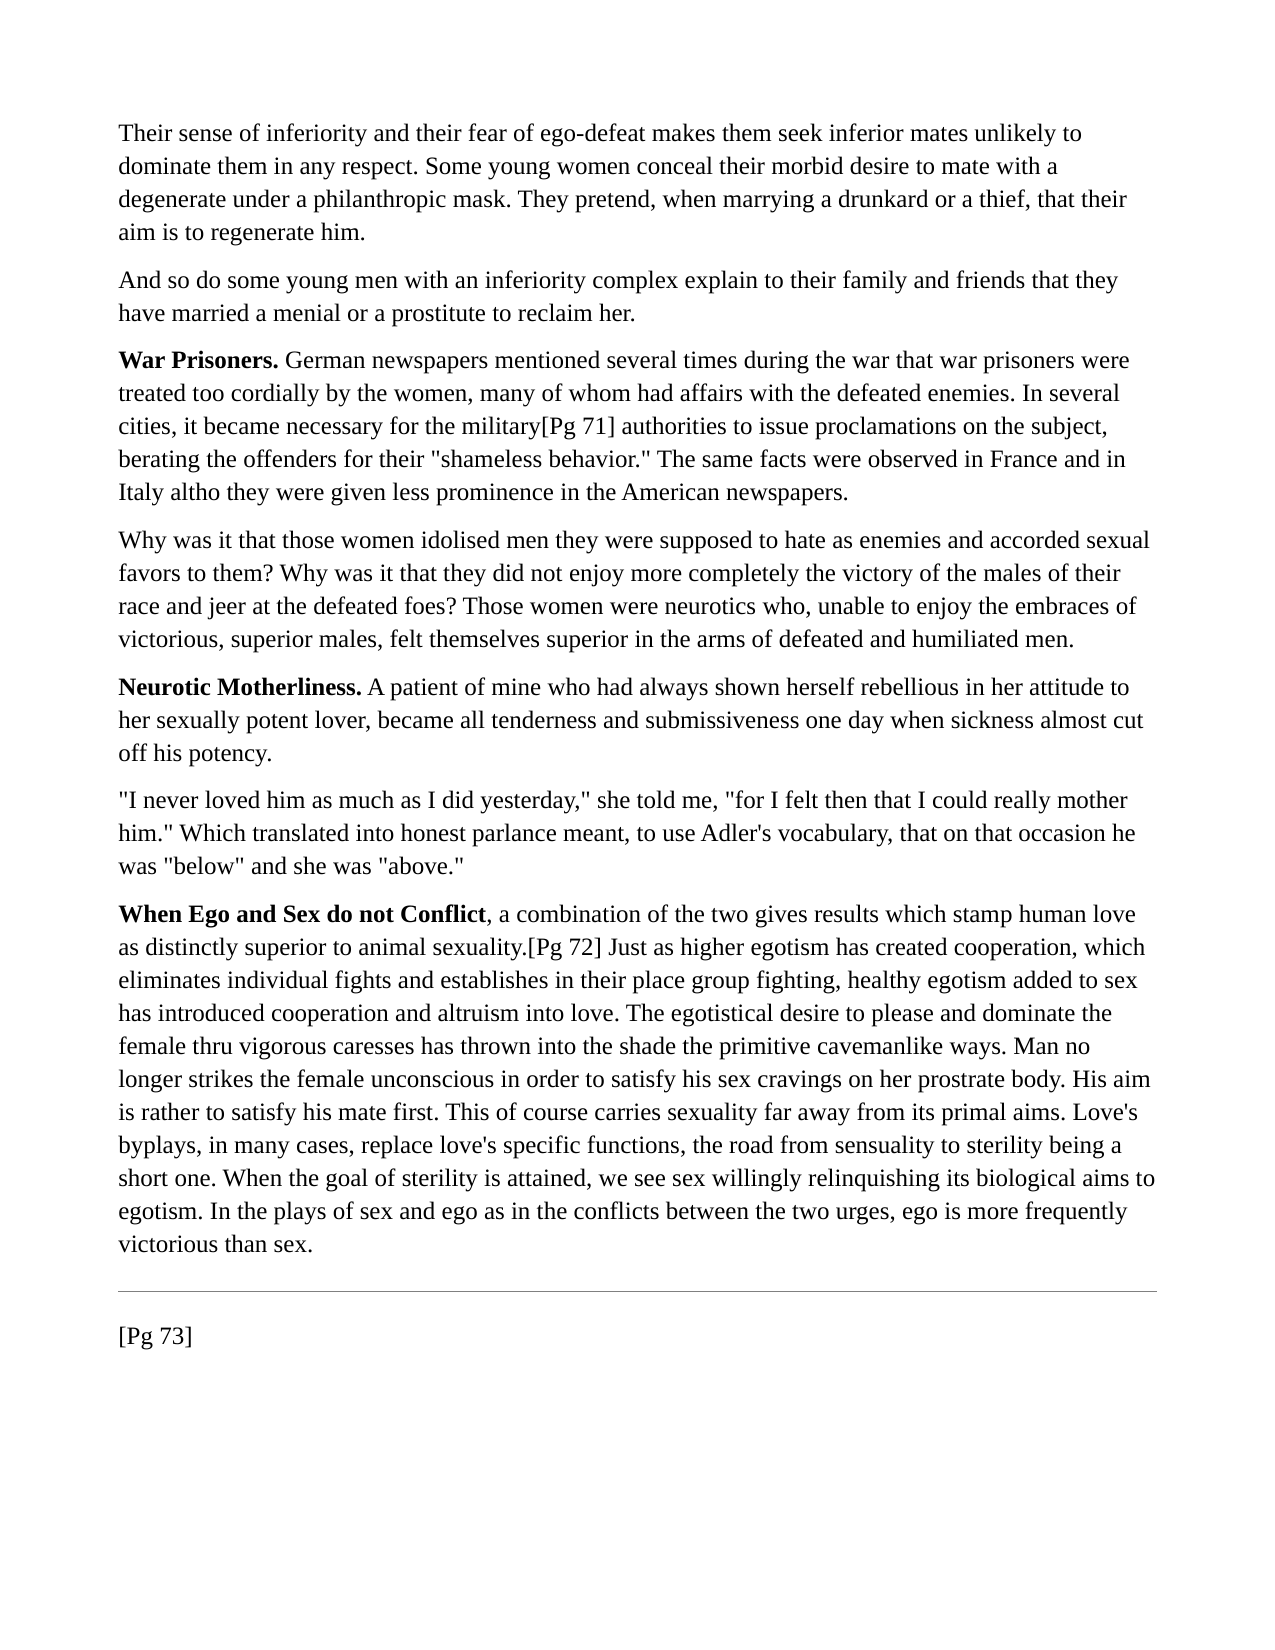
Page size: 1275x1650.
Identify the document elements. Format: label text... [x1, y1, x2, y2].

text Their sense of inferiority and their fear of ego-defeat makes them seek inferior mates unlikely to dominate them in any respect. Some young women conceal their morbid desire to mate with a degenerate under a philanthropic mask. They pretend, when marrying a drunkard or a thief, that their aim is to regenerate him. [118, 118, 1157, 246]
text War Prisoners. German newspapers mentioned several times during the war that war prisoners were treated too cordially by the women, many of whom had affairs with the defeated enemies. In several cities, it became necessary for the military[Pg 71] authorities to issue proclamations on the subject, berating the offenders for their "shameless behavior." The same facts were observed in France and in Italy altho they were given less prominence in the American newspapers. [118, 345, 1157, 506]
text When Ego and Sex do not Conflict, a combination of the two gives results which stamp human love as distinctly superior to animal sexuality.[Pg 72] Just as higher egotism has created cooperation, which eliminates individual fights and establishes in their place group fighting, healthy egotism added to sex has introduced cooperation and altruism into love. The egotistical desire to please and dominate the female thru vigorous caresses has thrown into the shade the primitive cavemanlike ways. Man no longer strikes the female unconscious in order to satisfy his sex cravings on her prostrate body. His aim is rather to satisfy his mate first. This of course carries sexuality far away from its primal aims. Love's byplays, in many cases, replace love's specific functions, the road from sensuality to sterility being a short one. When the goal of sterility is attained, we see sex willingly relinquishing its biological aims to egotism. In the plays of sex and ego as in the conflicts between the two urges, ego is more frequently victorious than sex. [118, 899, 1157, 1258]
text "I never loved him as much as I did yesterday," she told me, "for I felt then that I could really mother him." Which translated into honest parlance meant, to use Adler's vocabulary, that on that occasion he was "below" and she was "above." [118, 785, 1157, 880]
text Why was it that those women idolised men they were supposed to hate as enemies and accorded sexual favors to them? Why was it that they did not enjoy more completely the victory of the males of their race and jeer at the defeated foes? Those women were neurotics who, unable to enjoy the embraces of victorious, superior males, felt themselves superior in the arms of defeated and humiliated men. [118, 525, 1157, 653]
text Neurotic Motherliness. A patient of mine who had always shown herself rebellious in her attitude to her sexually potent lover, became all tenderness and submissiveness one day when sickness almost cut off his potency. [118, 672, 1157, 767]
text And so do some young men with an inferiority complex explain to their family and friends that they have married a menial or a prostitute to reclaim her. [118, 265, 1157, 327]
text [Pg 73] [118, 1321, 1157, 1350]
